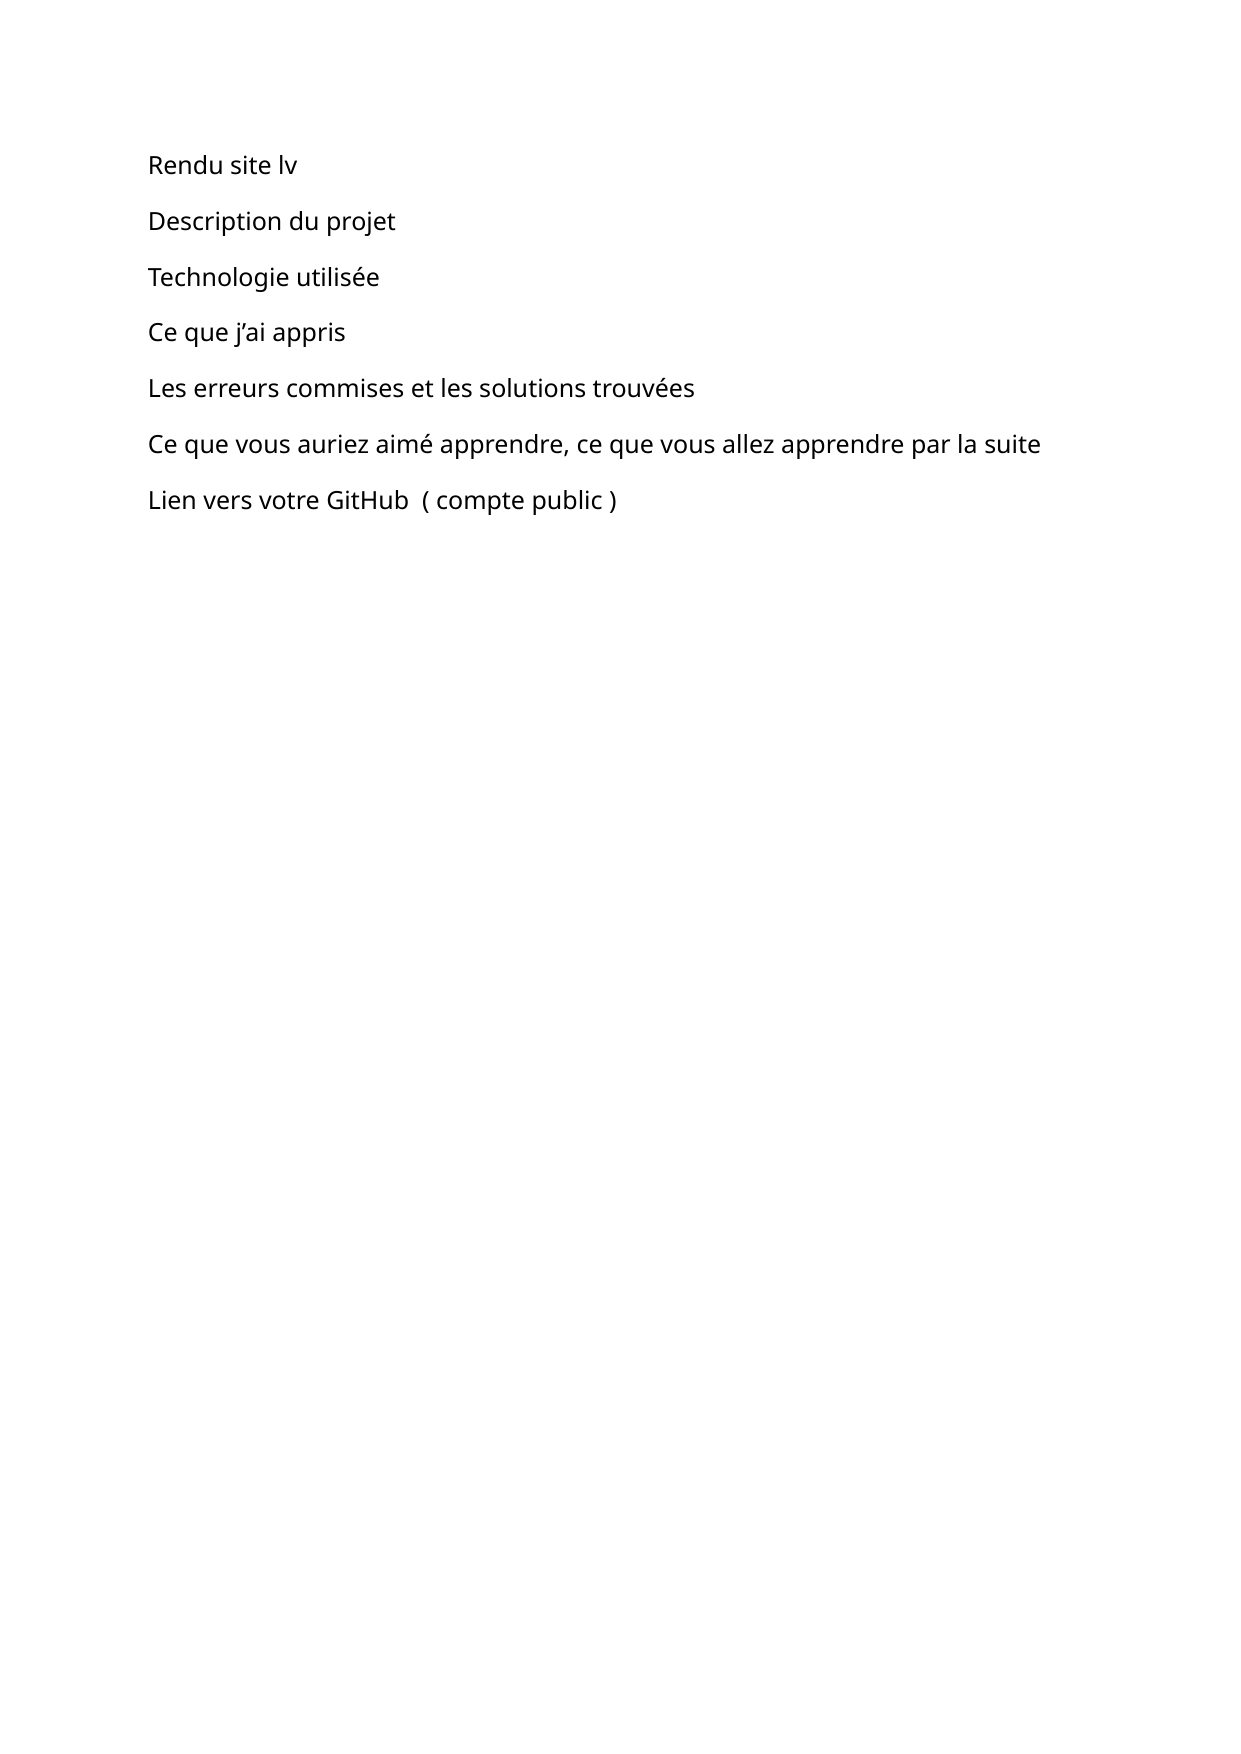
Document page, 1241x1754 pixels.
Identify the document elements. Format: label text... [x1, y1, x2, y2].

text Ce que j’ai appris [148, 315, 1093, 349]
text Les erreurs commises et les solutions trouvées [148, 371, 1093, 405]
text Lien vers votre GitHub ( compte public ) [148, 483, 1093, 517]
text Technologie utilisée [148, 259, 1093, 293]
text Rendu site lv [148, 148, 1093, 182]
text Description du projet [148, 203, 1093, 237]
text Ce que vous auriez aimé apprendre, ce que vous allez apprendre par la suite [148, 427, 1093, 461]
